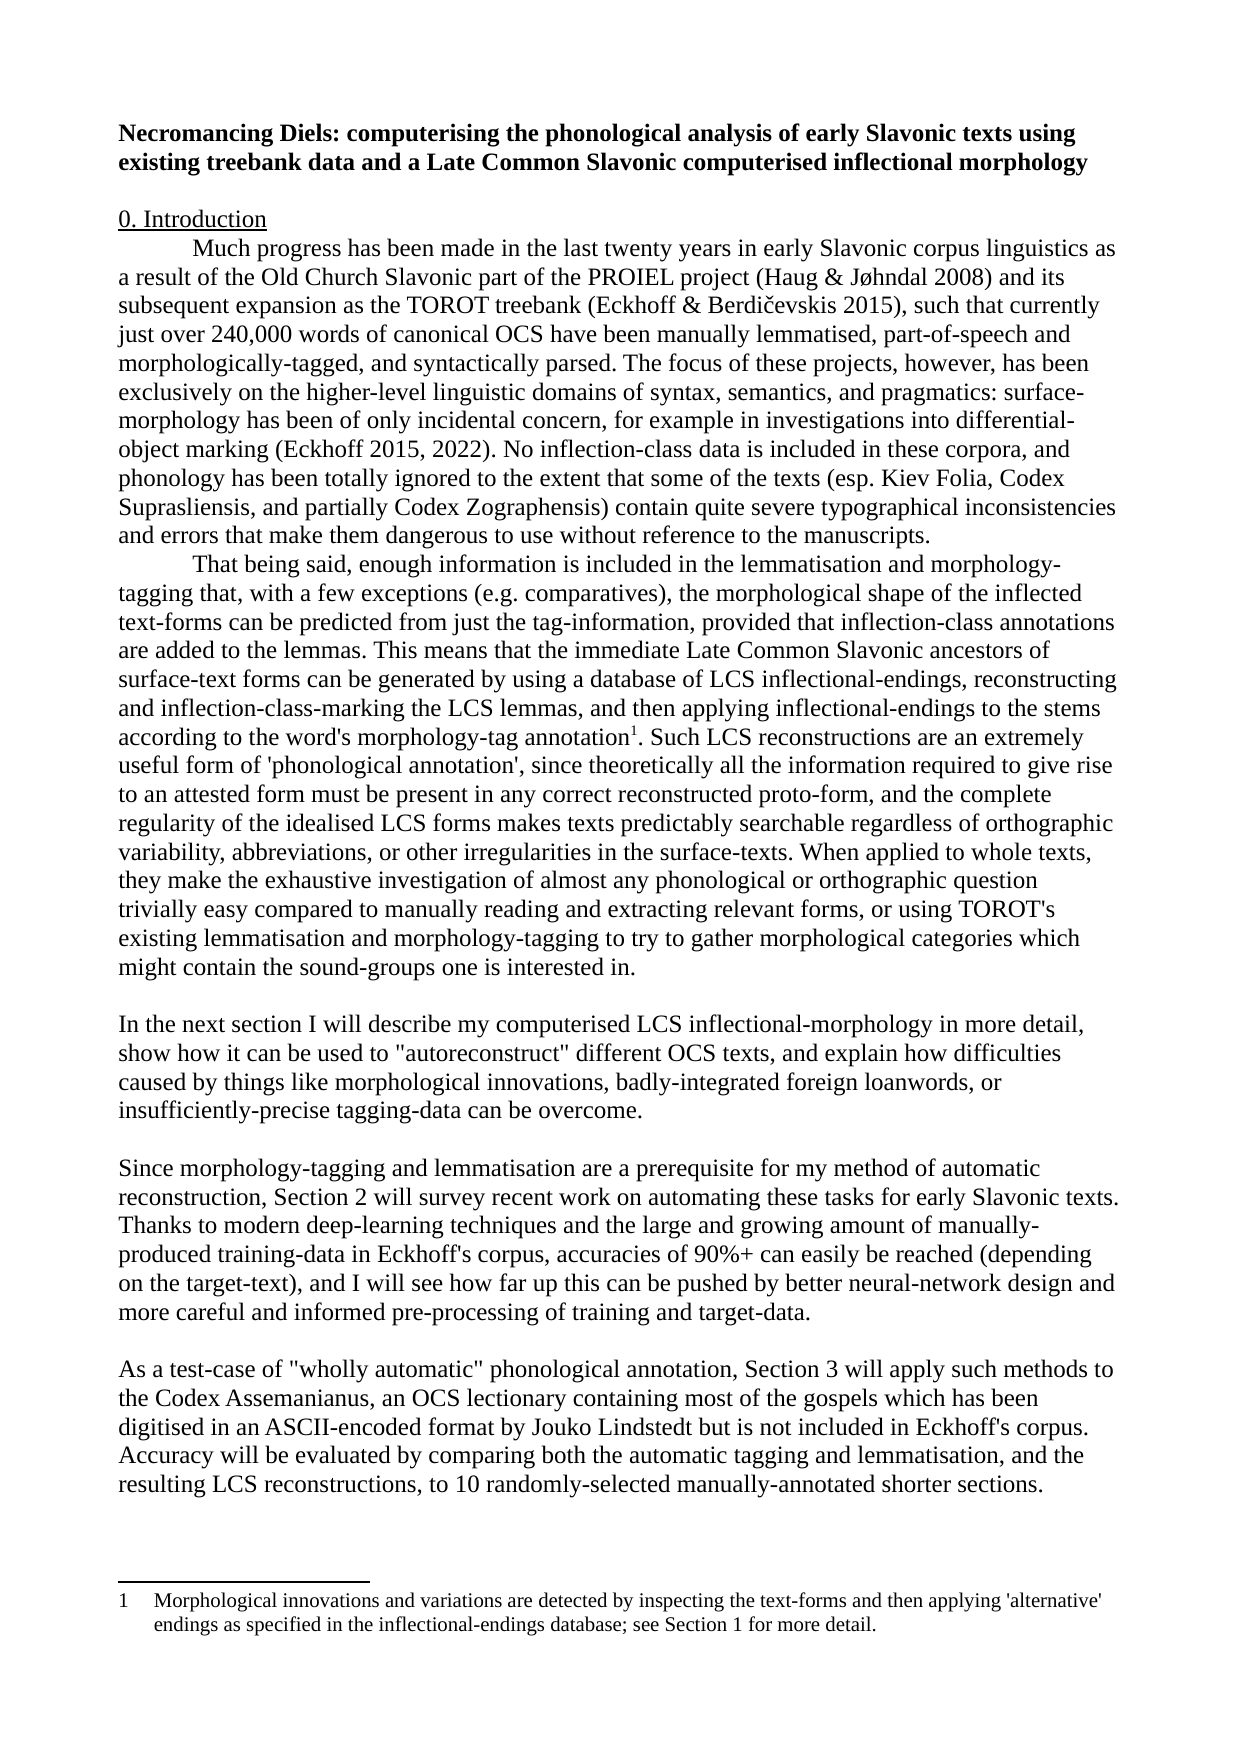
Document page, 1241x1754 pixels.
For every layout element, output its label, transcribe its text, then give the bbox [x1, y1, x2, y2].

text As a test-case of "wholly automatic" phonological annotation, Section 3 will apply such methods to the Codex Assemanianus, an OCS lectionary containing most of the gospels which has been digitised in an ASCII-encoded format by Jouko Lindstedt but is not included in Eckhoff's corpus. Accuracy will be evaluated by comparing both the automatic tagging and lemmatisation, and the resulting LCS reconstructions, to 10 randomly-selected manually-annotated shorter sections. [118, 1354, 1122, 1498]
text Much progress has been made in the last twenty years in early Slavonic corpus linguistics as a result of the Old Church Slavonic part of the PROIEL project (Haug & Jøhndal 2008) and its subsequent expansion as the TOROT treebank (Eckhoff & Berdičevskis 2015), such that currently just over 240,000 words of canonical OCS have been manually lemmatised, part-of-speech and morphologically-tagged, and syntactically parsed. The focus of these projects, however, has been exclusively on the higher-level linguistic domains of syntax, semantics, and pragmatics: surface-morphology has been of only incidental concern, for example in investigations into differential-object marking (Eckhoff 2015, 2022). No inflection-class data is included in these corpora, and phonology has been totally ignored to the extent that some of the texts (esp. Kiev Folia, Codex Suprasliensis, and partially Codex Zographensis) contain quite severe typographical inconsistencies and errors that make them dangerous to use without reference to the manuscripts. [118, 233, 1122, 549]
text That being said, enough information is included in the lemmatisation and morphology-tagging that, with a few exceptions (e.g. comparatives), the morphological shape of the inflected text-forms can be predicted from just the tag-information, provided that inflection-class annotations are added to the lemmas. This means that the immediate Late Common Slavonic ancestors of surface-text forms can be generated by using a database of LCS inflectional-endings, reconstructing and inflection-class-marking the LCS lemmas, and then applying inflectional-endings to the stems according to the word's morphology-tag annotation. Such LCS reconstructions are an extremely useful form of 'phonological annotation', since theoretically all the information required to give rise to an attested form must be present in any correct reconstructed proto-form, and the complete regularity of the idealised LCS forms makes texts predictably searchable regardless of orthographic variability, abbreviations, or other irregularities in the surface-texts. When applied to whole texts, they make the exhaustive investigation of almost any phonological or orthographic question trivially easy compared to manually reading and extracting relevant forms, or using TOROT's existing lemmatisation and morphology-tagging to try to gather morphological categories which might contain the sound-groups one is interested in. [118, 549, 1122, 981]
text 0. Introduction [118, 204, 1122, 233]
text In the next section I will describe my computerised LCS inflectional-morphology in more detail, show how it can be used to "autoreconstruct" different OCS texts, and explain how difficulties caused by things like morphological innovations, badly-integrated foreign loanwords, or insufficiently-precise tagging-data can be overcome. [118, 1009, 1122, 1124]
text Necromancing Diels: computerising the phonological analysis of early Slavonic texts using existing treebank data and a Late Common Slavonic computerised inflectional morphology [118, 118, 1122, 176]
text Morphological innovations and variations are detected by inspecting the text-forms and then applying 'alternative' endings as specified in the inflectional-endings database; see Section 1 for more detail. [118, 1588, 1122, 1636]
text Since morphology-tagging and lemmatisation are a prerequisite for my method of automatic reconstruction, Section 2 will survey recent work on automating these tasks for early Slavonic texts. Thanks to modern deep-learning techniques and the large and growing amount of manually-produced training-data in Eckhoff's corpus, accuracies of 90%+ can easily be reached (depending on the target-text), and I will see how far up this can be pushed by better neural-network design and more careful and informed pre-processing of training and target-data. [118, 1153, 1122, 1326]
